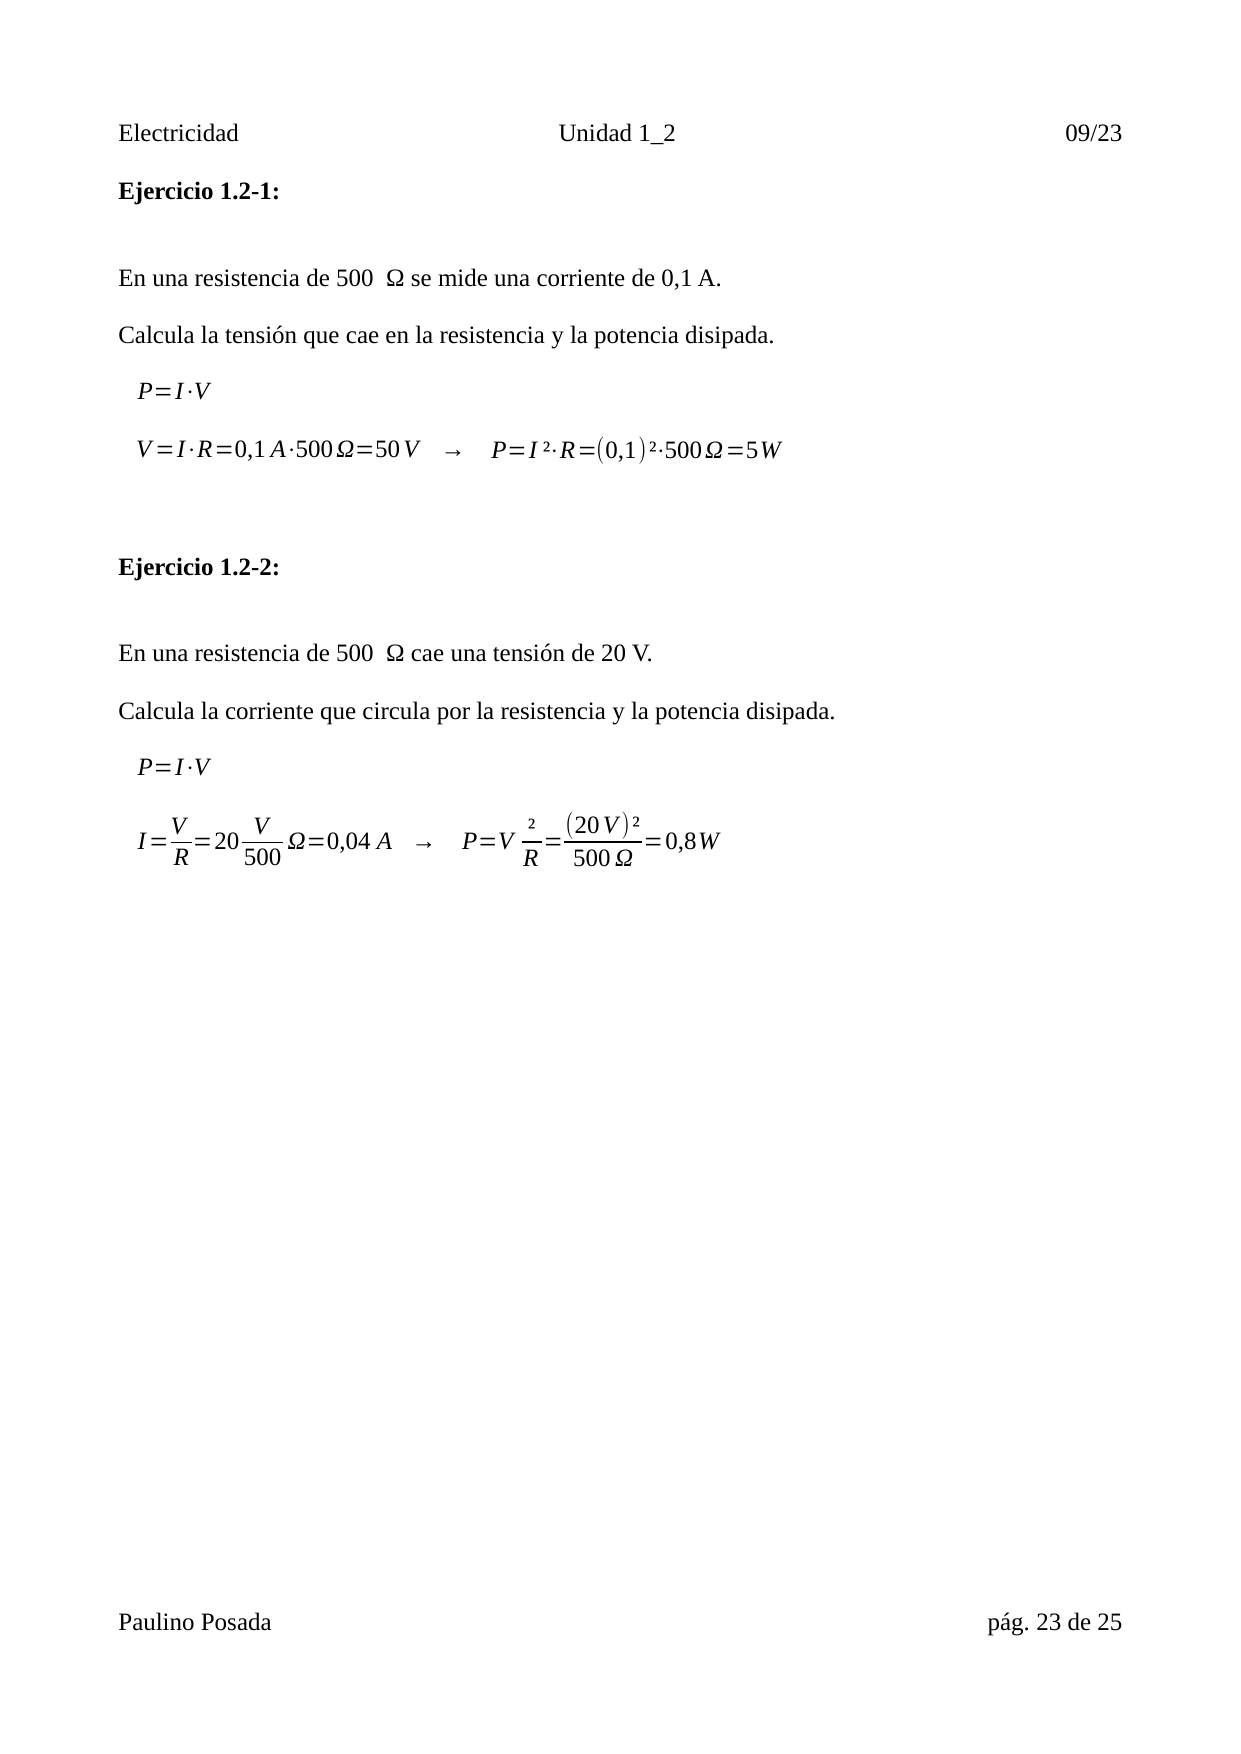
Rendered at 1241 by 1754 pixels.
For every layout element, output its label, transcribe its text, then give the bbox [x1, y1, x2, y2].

text Calcula la corriente que circula por la resistencia y la potencia disipada. [118, 696, 1122, 724]
text Calcula la tensión que cae en la resistencia y la potencia disipada. [118, 320, 1122, 349]
text → [118, 810, 1122, 872]
text En una resistencia de 500 Ω se mide una corriente de 0,1 A. [118, 263, 1122, 291]
text → [118, 434, 1122, 465]
text En una resistencia de 500 Ω cae una tensión de 20 V. [118, 638, 1122, 667]
text Ejercicio 1.2-1: [118, 176, 1122, 205]
text Ejercicio 1.2-2: [118, 552, 1122, 581]
